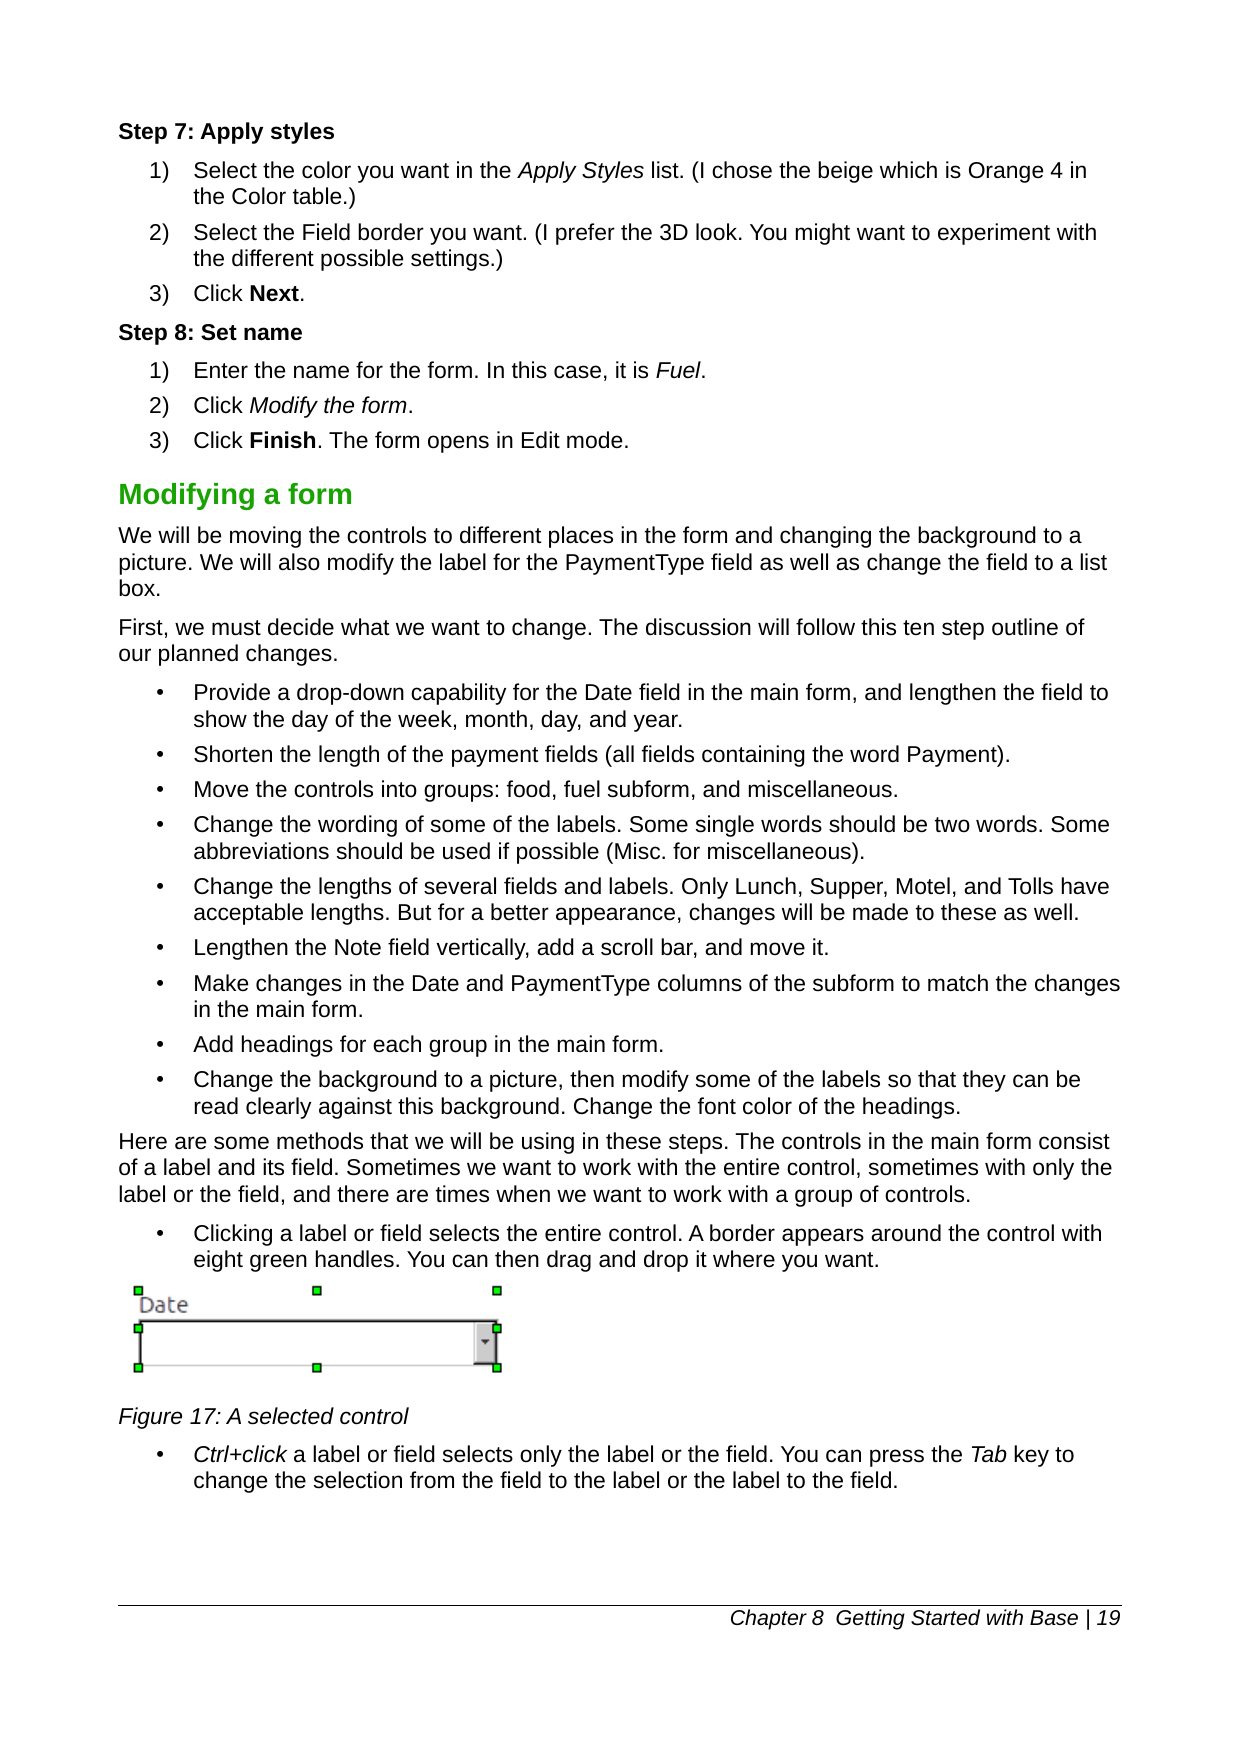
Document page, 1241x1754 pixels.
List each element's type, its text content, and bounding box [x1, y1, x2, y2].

text Step 8: Set name [118, 318, 1122, 345]
text Figure 17: A selected control [118, 1403, 531, 1429]
list Provide a drop-down capability for the Date field in the main form, and lengthen the field to show the day of the week, month, day, and year. [156, 679, 1122, 732]
text We will be moving the controls to different places in the form and changing the background to a picture. We will also modify the label for the PaymentType field as well as change the field to a list box. [118, 522, 1122, 602]
list Move the controls into groups: food, fuel subform, and miscellaneous. [156, 776, 1122, 802]
list Change the background to a picture, then modify some of the labels so that they can be read clearly against this background. Change the font color of the headings. [156, 1066, 1122, 1119]
picture [123, 1281, 527, 1391]
list Enter the name for the form. In this case, it is Fuel. [169, 357, 1122, 383]
list Change the lengths of several fields and labels. Only Lunch, Supper, Motel, and Tolls have acceptable lengths. But for a better appearance, changes will be made to these as well. [156, 873, 1122, 926]
list Make changes in the Date and PaymentType columns of the subform to match the changes in the main form. [156, 969, 1122, 1022]
list Shorten the length of the payment fields (all fields containing the word Payment). [156, 741, 1122, 767]
list Select the color you want in the Apply Styles list. (I chose the beige which is Orange 4 in the Color table.) [169, 157, 1122, 210]
list Click Finish. The form opens in Edit mode. [169, 427, 1122, 453]
list Add headings for each group in the main form. [156, 1031, 1122, 1057]
list Change the wording of some of the labels. Some single words should be two words. Some abbreviations should be used if possible (Misc. for miscellaneous). [156, 811, 1122, 864]
list Lengthen the Note field vertically, add a scroll bar, and move it. [156, 934, 1122, 961]
list Clicking a label or field selects the entire control. A border appears around the control with eight green handles. You can then drag and drop it where you want. [156, 1219, 1122, 1272]
subtitle Modifying a form [118, 477, 1122, 511]
text First, we must decide what we want to change. The discussion will follow this ten step outline of our planned changes. [118, 614, 1122, 667]
list Click Modify the form. [169, 392, 1122, 418]
text Step 7: Apply styles [118, 118, 1122, 144]
list Select the Field border you want. (I prefer the 3D look. You might want to experiment with the different possible settings.) [169, 218, 1122, 271]
list Ctrl+click a label or field selects only the label or the field. You can press the Tab key to change the selection from the field to the label or the label to the field. [156, 1441, 1122, 1494]
list Click Next. [169, 280, 1122, 306]
text Here are some methods that we will be using in these steps. The controls in the main form consist of a label and its field. Sometimes we want to work with the entire control, sometimes with only the label or the field, and there are times when we want to work with a group of controls. [118, 1128, 1122, 1207]
